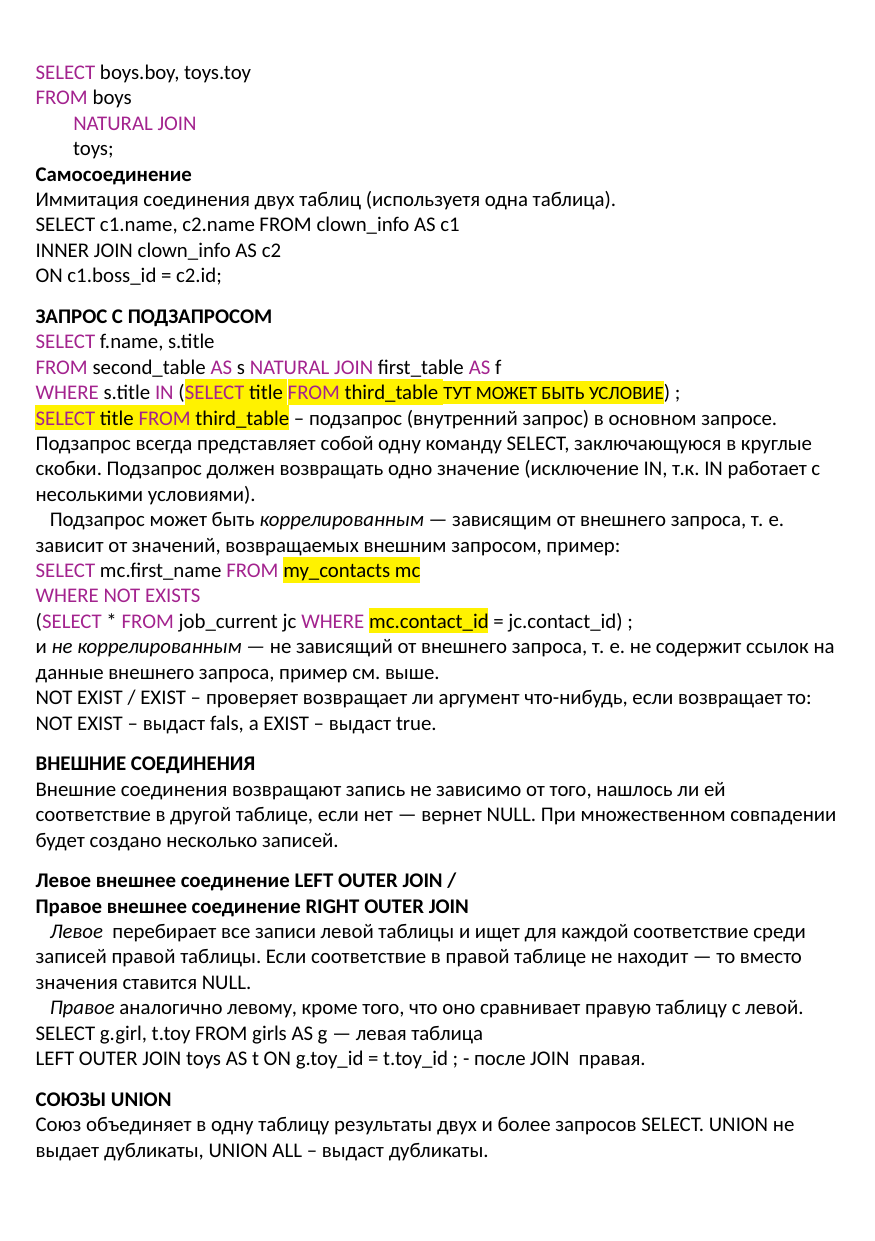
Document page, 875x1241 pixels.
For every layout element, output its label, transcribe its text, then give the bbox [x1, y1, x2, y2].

text Левое перебирает все записи левой таблицы и ищет для каждой соответствие среди записей правой таблицы. Если соответствие в правой таблице не находит — то вместо значения ставится NULL. [35, 918, 839, 994]
text INNER JOIN clown_info AS c2 [35, 237, 839, 262]
text (SELECT * FROM job_current jc WHERE mc.contact_id = jc.contact_id) ; [35, 608, 839, 633]
text SELECT f.name, s.title [35, 328, 839, 354]
text NATURAL JOIN [35, 110, 839, 135]
text ЗАПРОС С ПОДЗАПРОСОМ [35, 303, 839, 328]
text Левое внешнее соединение LEFT OUTER JOIN / [35, 867, 839, 893]
text Союз объединяет в одну таблицу результаты двух и более запросов SELECT. UNION не выдает дубликаты, UNION ALL – выдаст дубликаты. [35, 1112, 839, 1162]
text SELECT c1.name, c2.name FROM clown_info AS c1 [35, 212, 839, 237]
text toys; [35, 135, 839, 161]
text ON c1.boss_id = c2.id; [35, 262, 839, 288]
text и не коррелированным — не зависящий от внешнего запроса, т. е. не содержит ссылок на данные внешнего запроса, пример см. выше. [35, 633, 839, 684]
text SELECT title FROM third_table – подзапрос (внутренний запрос) в основном запросе. Подзапрос всегда представляет собой одну команду SELECT, заключающуюся в круглые скобки. Подзапрос должен возвращать одно значение (исключение IN, т.к. IN работает с несолькими условиями). [35, 405, 839, 506]
text SELECT boys.boy, toys.toy [35, 59, 839, 84]
text Подзапрос может быть коррелированным — зависящим от внешнего запроса, т. е. зависит от значений, возвращаемых внешним запросом, пример: [35, 506, 839, 557]
text SELECT mc.first_name FROM my_contacts mc [35, 557, 839, 583]
text Самосоединение [35, 161, 839, 186]
text LEFT OUTER JOIN toys AS t ON g.toy_id = t.toy_id ; - после JOIN правая. [35, 1045, 839, 1071]
text WHERE NOT EXISTS [35, 583, 839, 608]
text FROM boys [35, 84, 839, 110]
text WHERE s.title IN (SELECT title FROM third_table ТУТ МОЖЕТ БЫТЬ УСЛОВИЕ) ; [35, 379, 839, 405]
text Внешние соединения возвращают запись не зависимо от того, нашлось ли ей соответствие в другой таблице, если нет — вернет NULL. При множественном совпадении будет создано несколько записей. [35, 776, 839, 852]
text Правое аналогично левому, кроме того, что оно сравнивает правую таблицу с левой. [35, 994, 839, 1020]
text FROM second_table AS s NATURAL JOIN first_table AS f [35, 354, 839, 379]
text ВНЕШНИЕ СОЕДИНЕНИЯ [35, 751, 839, 776]
text SELECT g.girl, t.toy FROM girls AS g — левая таблица [35, 1020, 839, 1045]
text СОЮЗЫ UNION [35, 1086, 839, 1112]
text Иммитация соединения двух таблиц (используетя одна таблица). [35, 186, 839, 212]
text NOT EXIST / EXIST – проверяет возвращает ли аргумент что-нибудь, если возвращает то: NOT EXIST – выдаст fals, а EXIST – выдаст true. [35, 684, 839, 735]
text Правое внешнее соединение RIGHT OUTER JOIN [35, 893, 839, 918]
